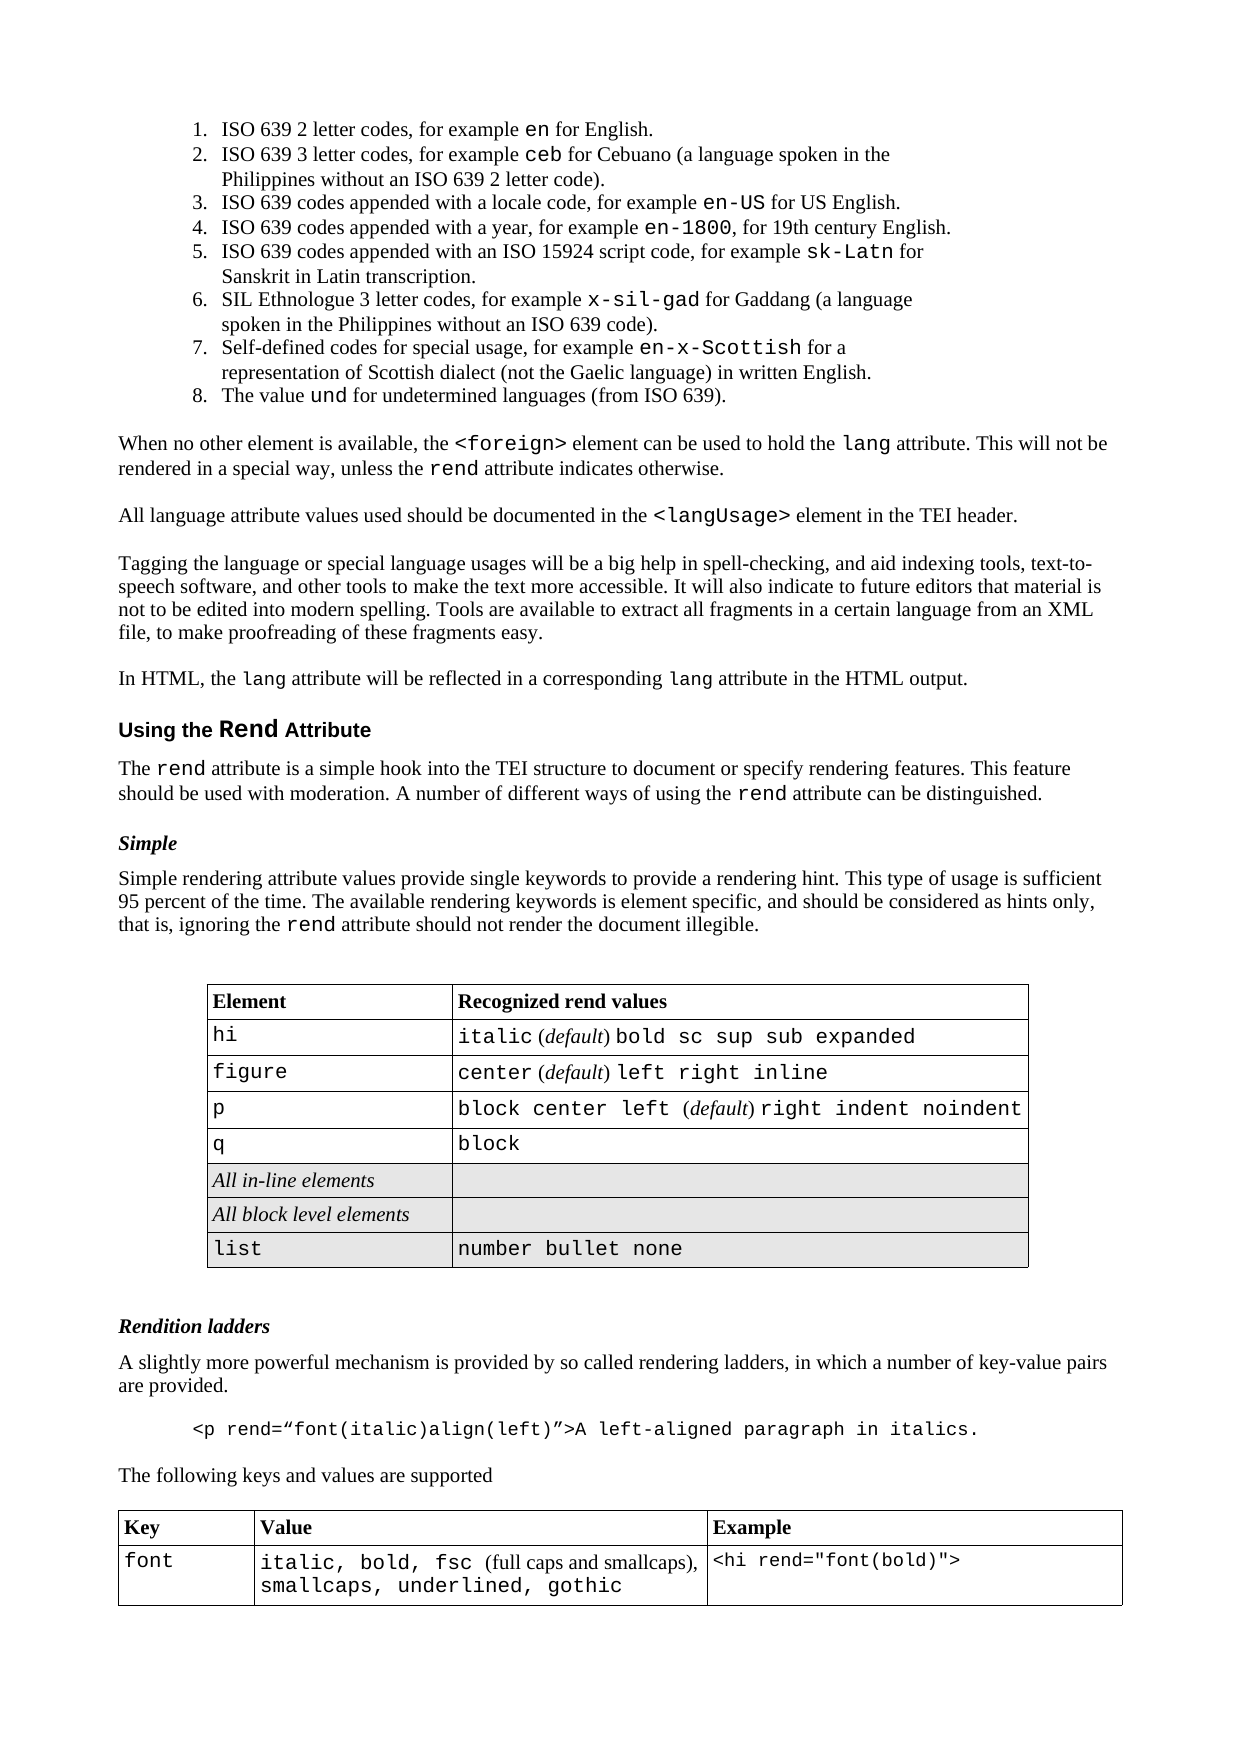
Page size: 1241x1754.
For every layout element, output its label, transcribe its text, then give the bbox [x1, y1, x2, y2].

text <p rend=“font(italic)align(left)”>A left-aligned paragraph in italics. [192, 1420, 1122, 1441]
subtitle Simple [118, 832, 1122, 855]
list The value und for undetermined languages (from ISO 639). [192, 384, 968, 408]
table_header Element [208, 985, 452, 1019]
list Self-defined codes for special usage, for example en-x-Scottish for a representation of Scottish dialect (not the Gaelic language) in written English. [192, 336, 968, 384]
table_cell font [119, 1546, 254, 1605]
text All language attribute values used should be documented in the <langUsage> element in the TEI header. [118, 504, 1122, 529]
subtitle Rendition ladders [118, 1315, 1122, 1338]
table_cell list [208, 1233, 452, 1267]
table_cell block center left (default) right indent noindent [453, 1092, 1028, 1128]
table_cell italic, bold, fsc (full caps and smallcaps), smallcaps, underlined, gothic [255, 1546, 707, 1605]
table_cell [453, 1164, 1028, 1197]
table_header Value [255, 1511, 707, 1545]
text The rend attribute is a simple hook into the TEI structure to document or specify rendering features. This feature should be used with moderation. A number of different ways of using the rend attribute can be distinguished. [118, 757, 1122, 807]
table_cell block [453, 1129, 1028, 1163]
list SIL Ethnologue 3 letter codes, for example x-sil-gad for Gaddang (a language spoken in the Philippines without an ISO 639 code). [192, 288, 968, 336]
list ISO 639 codes appended with a year, for example en-1800, for 19th century English. [192, 216, 968, 240]
text The following keys and values are supported [118, 1464, 1122, 1487]
table_cell p [208, 1092, 452, 1128]
table_cell center (default) left right inline [453, 1056, 1028, 1091]
table_header Recognized rend values [453, 985, 1028, 1019]
text In HTML, the lang attribute will be reflected in a corresponding lang attribute in the HTML output. [118, 667, 1122, 691]
list ISO 639 codes appended with a locale code, for example en-US for US English. [192, 191, 968, 216]
table_cell hi [208, 1020, 452, 1055]
table_cell number bullet none [453, 1233, 1028, 1267]
table_cell All block level elements [208, 1198, 452, 1232]
subtitle Using the Rend Attribute [118, 716, 1122, 744]
list ISO 639 2 letter codes, for example en for English. [192, 118, 968, 143]
table_cell <hi rend="font(bold)"> [708, 1546, 1122, 1605]
table_header Example [708, 1511, 1122, 1545]
table_cell italic (default) bold sc sup sub expanded [453, 1020, 1028, 1055]
text Simple rendering attribute values provide single keywords to provide a rendering hint. This type of usage is sufficient 95 percent of the time. The available rendering keywords is element specific, and should be considered as hints only, that is, ignoring the rend attribute should not render the document illegible. [118, 867, 1122, 938]
table_cell All in-line elements [208, 1164, 452, 1197]
list ISO 639 3 letter codes, for example ceb for Cebuano (a language spoken in the Philippines without an ISO 639 2 letter code). [192, 143, 968, 191]
table_cell figure [208, 1056, 452, 1091]
text When no other element is available, the <foreign> element can be used to hold the lang attribute. This will not be rendered in a special way, unless the rend attribute indicates otherwise. [118, 432, 1122, 481]
table_cell [453, 1198, 1028, 1232]
text Tagging the language or special language usages will be a big help in spell-checking, and aid indexing tools, text-to-speech software, and other tools to make the text more accessible. It will also indicate to future editors that material is not to be edited into modern spelling. Tools are available to extract all fragments in a certain language from an XML file, to make proofreading of these fragments easy. [118, 552, 1122, 644]
table_cell q [208, 1129, 452, 1163]
list ISO 639 codes appended with an ISO 15924 script code, for example sk-Latn for Sanskrit in Latin transcription. [192, 240, 968, 288]
table_header Key [119, 1511, 254, 1545]
text A slightly more powerful mechanism is provided by so called rendering ladders, in which a number of key-value pairs are provided. [118, 1351, 1122, 1397]
